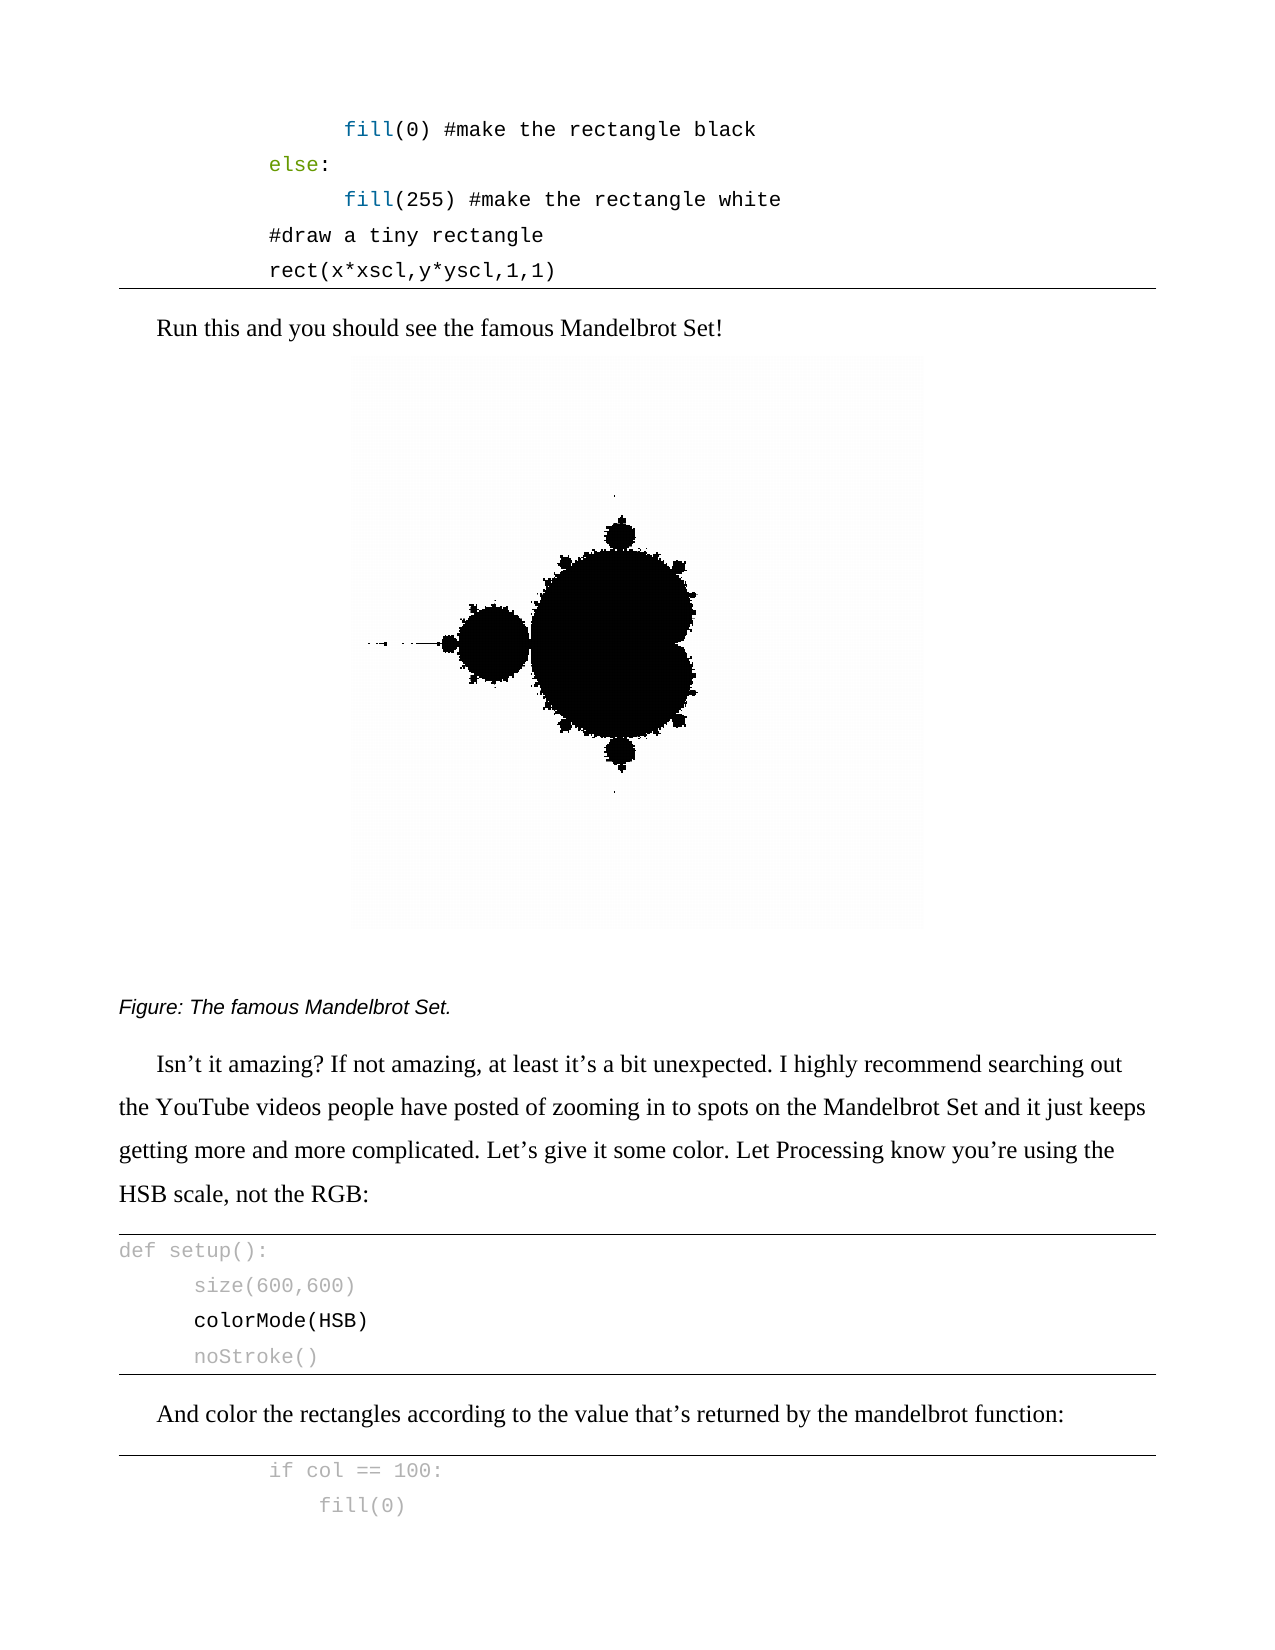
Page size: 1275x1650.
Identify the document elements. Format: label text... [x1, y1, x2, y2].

text Figure: The famous Mandelbrot Set. [118, 995, 1156, 1019]
text And color the rectangles according to the value that’s returned by the mandelbrot function: [118, 1399, 1156, 1428]
text #draw a tiny rectangle [118, 225, 1156, 248]
picture [351, 356, 924, 929]
text fill(0) [118, 1495, 1156, 1519]
text colorMode(HSB) [118, 1310, 1156, 1334]
text Run this and you should see the famous Mandelbrot Set! [118, 313, 1156, 342]
text def setup(): [118, 1235, 1156, 1263]
text if col == 100: [118, 1456, 1156, 1483]
text Isn’t it amazing? If not amazing, at least it’s a bit unexpected. I highly recommend searching out the YouTube videos people have posted of zooming in to spots on the Mandelbrot Set and it just keeps getting more and more complicated. Let’s give it some color. Let Processing know you’re using the HSB scale, not the RGB: [118, 1049, 1156, 1207]
text size(600,600) [118, 1275, 1156, 1299]
text else: [118, 154, 1156, 178]
text fill(255) #make the rectangle white [343, 189, 1156, 213]
text noStroke() [118, 1346, 1156, 1375]
text fill(0) #make the rectangle black [118, 118, 1156, 142]
text rect(x*xscl,y*yscl,1,1) [118, 260, 1156, 289]
